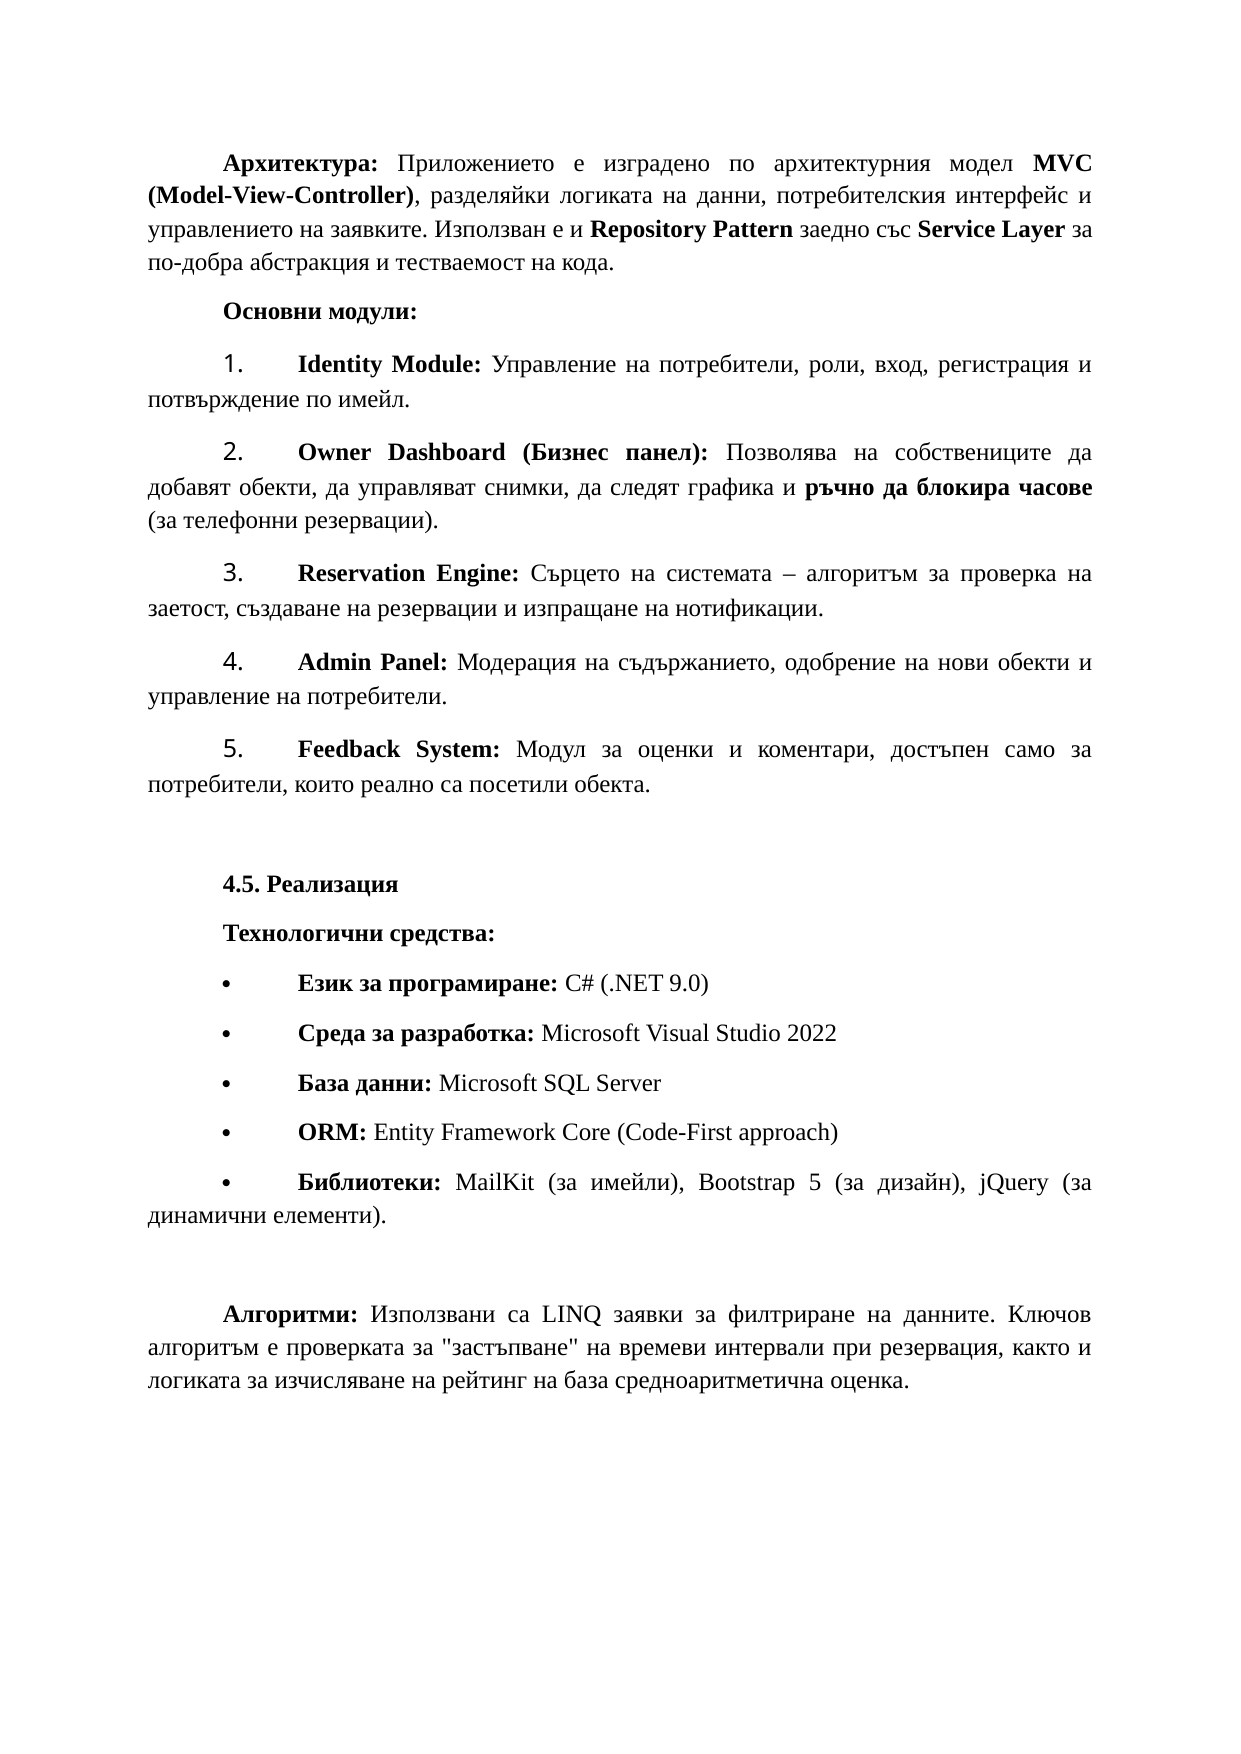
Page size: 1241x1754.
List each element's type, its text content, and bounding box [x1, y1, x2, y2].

list Reservation Engine: Сърцето на системата – алгоритъм за проверка на заетост, създаване на резервации и изпращане на нотификации. [148, 555, 1093, 622]
list Библиотеки: MailKit (за имейли), Bootstrap 5 (за дизайн), jQuery (за динамични елементи). [148, 1167, 1093, 1229]
text Алгоритми: Използвани са LINQ заявки за филтриране на данните. Ключов алгоритъм е проверката за "застъпване" на времеви интервали при резервация, както и логиката за изчисляване на рейтинг на база средноаритметична оценка. [148, 1299, 1093, 1394]
list Admin Panel: Модерация на съдържанието, одобрение на нови обекти и управление на потребители. [148, 643, 1093, 710]
text Технологични средства: [148, 918, 1093, 947]
list ORM: Entity Framework Core (Code-First approach) [148, 1117, 1093, 1146]
list Feedback System: Модул за оценки и коментари, достъпен само за потребители, които реално са посетили обекта. [148, 731, 1093, 798]
text 4.5. Реализация [148, 869, 1093, 898]
list Среда за разработка: Microsoft Visual Studio 2022 [148, 1018, 1093, 1047]
text Архитектура: Приложението е изградено по архитектурния модел MVC (Model-View-Controller), разделяйки логиката на данни, потребителския интерфейс и управлението на заявките. Използван е и Repository Pattern заедно със Service Layer за по-добра абстракция и тестваемост на кода. [148, 148, 1093, 275]
list База данни: Microsoft SQL Server [148, 1068, 1093, 1096]
text Основни модули: [148, 296, 1093, 325]
list Owner Dashboard (Бизнес панел): Позволява на собствениците да добавят обекти, да управляват снимки, да следят графика и ръчно да блокира часове (за телефонни резервации). [148, 434, 1093, 534]
list Език за програмиране: C# (.NET 9.0) [148, 968, 1093, 997]
list Identity Module: Управление на потребители, роли, вход, регистрация и потвърждение по имейл. [148, 346, 1093, 413]
